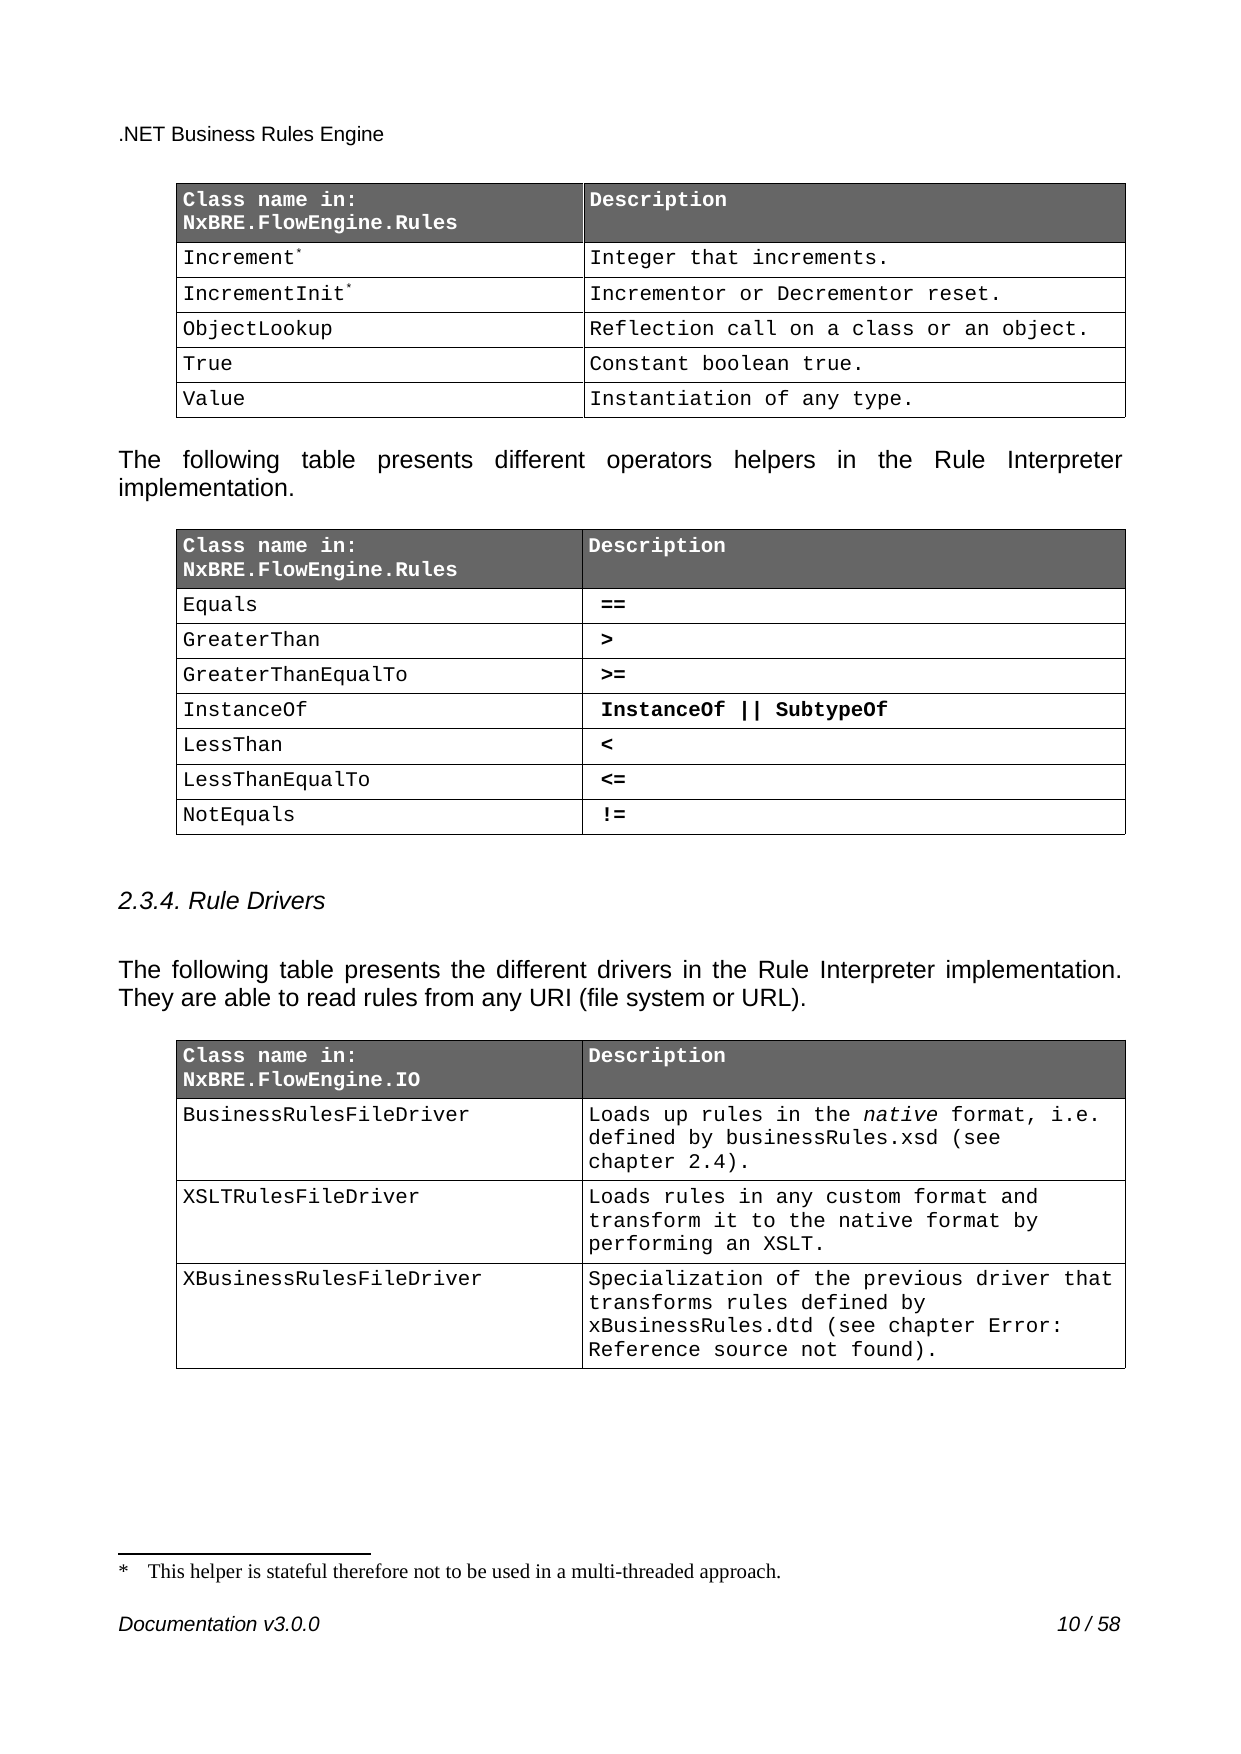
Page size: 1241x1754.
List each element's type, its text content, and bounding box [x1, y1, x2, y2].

table_cell Specialization of the previous driver that transforms rules defined by xBusinessRules.dtd (see chapter ). [583, 1264, 1125, 1368]
table_header Class name in: NxBRE.FlowEngine.Rules [177, 530, 582, 588]
table_cell GreaterThanEqualTo [177, 659, 582, 693]
table_cell IncrementInit [177, 278, 583, 312]
table_cell XSLTRulesFileDriver [177, 1181, 582, 1263]
table_cell XBusinessRulesFileDriver [177, 1264, 582, 1368]
text The following table presents different operators helpers in the Rule Interpreter implementation. [118, 445, 1124, 501]
table_cell InstanceOf || SubtypeOf [583, 694, 1125, 728]
text The following table presents the different drivers in the Rule Interpreter implementation. They are able to read rules from any URI (file system or URL). [118, 955, 1124, 1011]
table_cell != [583, 800, 1125, 834]
table_cell Integer that increments. [585, 243, 1125, 277]
table_header Class name in: NxBRE.FlowEngine.Rules [177, 184, 583, 242]
table_cell < [583, 729, 1125, 764]
table_cell LessThan [177, 729, 582, 764]
table_cell ObjectLookup [177, 313, 583, 347]
subtitle Rule Drivers [118, 887, 1124, 915]
table_cell InstanceOf [177, 694, 582, 728]
table_cell Reflection call on a class or an object. [585, 313, 1125, 347]
table_cell NotEquals [177, 800, 582, 834]
table_cell Equals [177, 589, 582, 623]
table_cell > [583, 624, 1125, 658]
table_cell Loads rules in any custom format and transform it to the native format by performing an XSLT. [583, 1181, 1125, 1263]
table_cell Constant boolean true. [585, 348, 1125, 382]
table_cell <= [583, 765, 1125, 799]
table_cell BusinessRulesFileDriver [177, 1099, 582, 1180]
table_cell Increment* [177, 243, 583, 277]
table_header Class name in: NxBRE.FlowEngine.IO [177, 1041, 582, 1098]
table_cell Instantiation of any type. [585, 383, 1125, 417]
table_header Description [583, 1041, 1125, 1098]
table_cell == [583, 589, 1125, 623]
table_cell GreaterThan [177, 624, 582, 658]
table_cell True [177, 348, 583, 382]
table_header Description [583, 530, 1125, 588]
table_cell >= [583, 659, 1125, 693]
table_cell Value [177, 383, 583, 417]
table_cell Loads up rules in the native format, i.e. defined by businessRules.xsd (see chapter 2.4). [583, 1099, 1125, 1180]
table_header Description [585, 184, 1125, 242]
table_cell Incrementor or Decrementor reset. [585, 278, 1125, 312]
table_cell LessThanEqualTo [177, 765, 582, 799]
